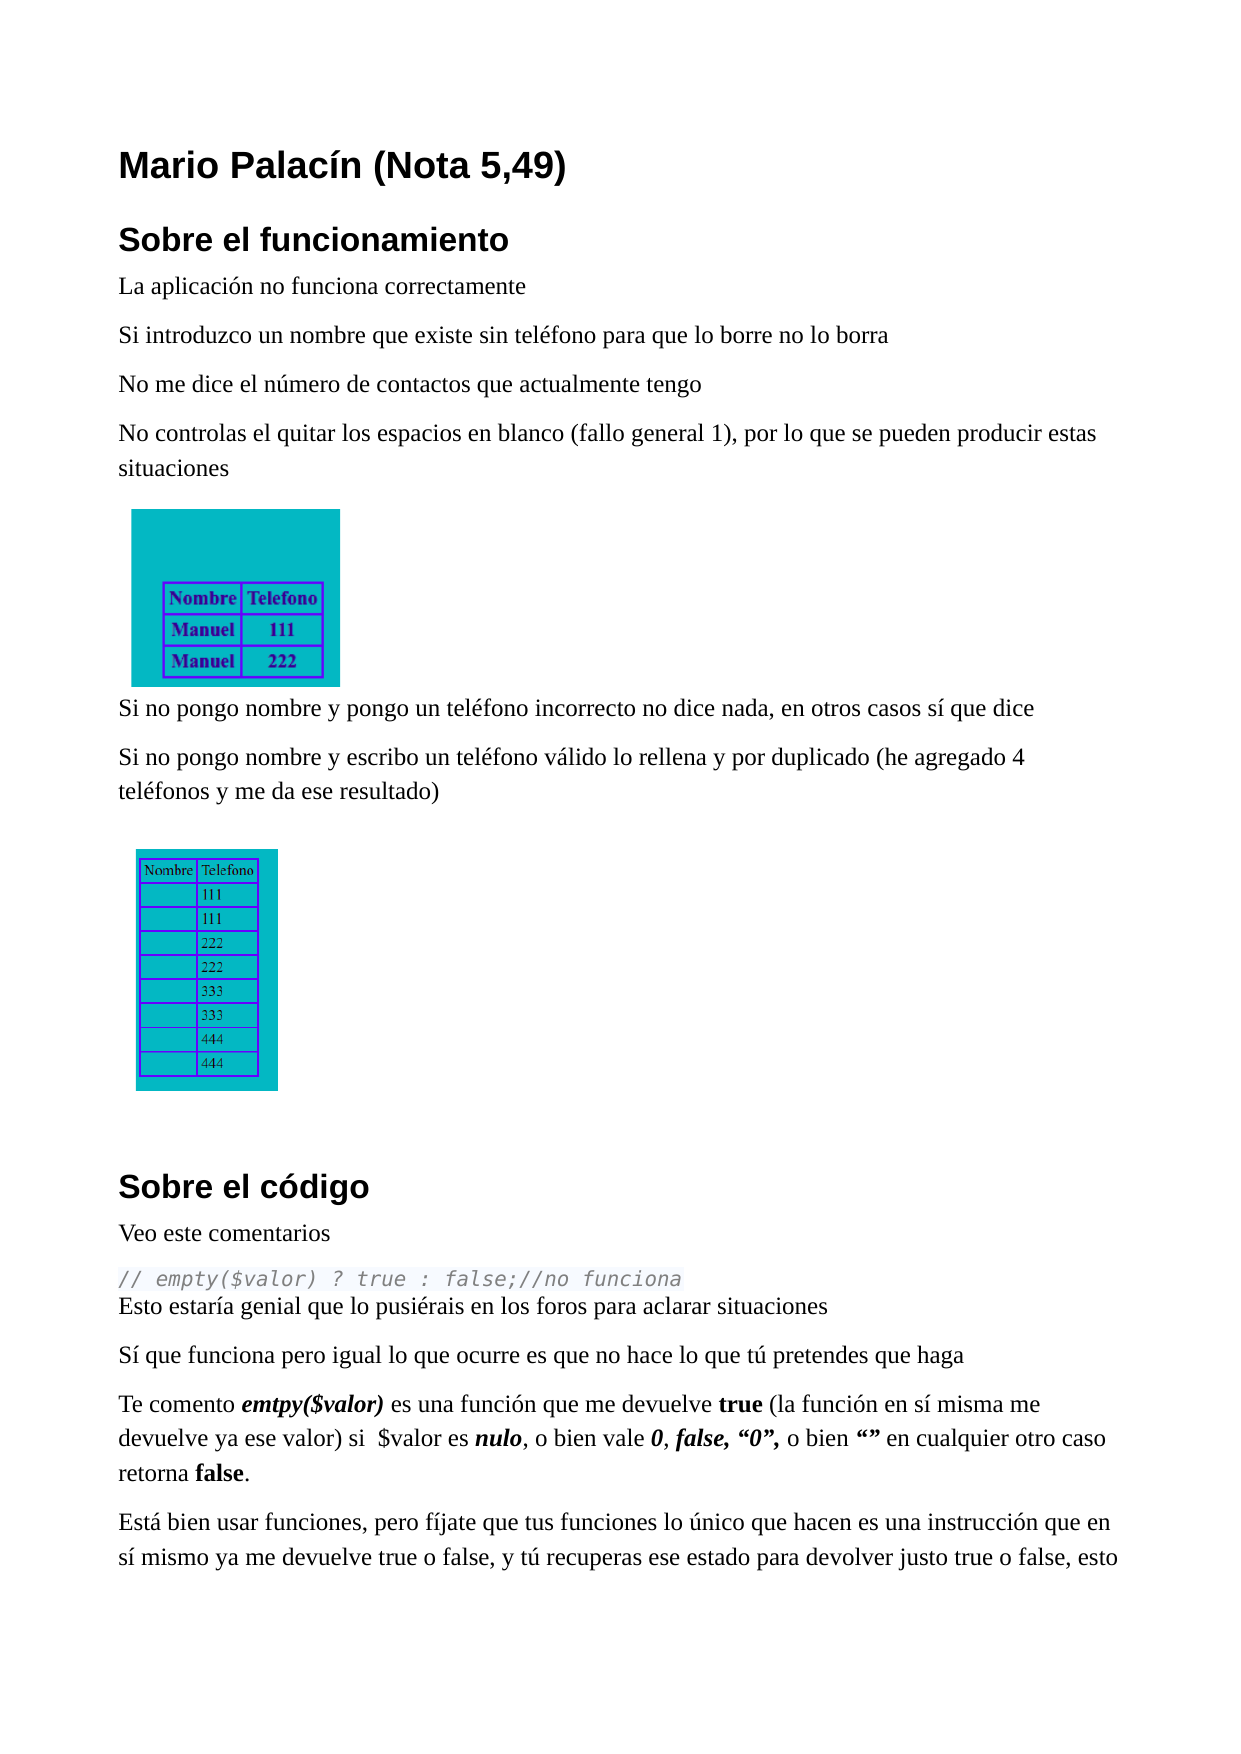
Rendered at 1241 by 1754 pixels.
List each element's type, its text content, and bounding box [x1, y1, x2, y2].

text Veo este comentarios [118, 1218, 1122, 1246]
subtitle Sobre el código [118, 1166, 1122, 1205]
text Está bien usar funciones, pero fíjate que tus funciones lo único que hacen es una instrucción que en sí mismo ya me devuelve true o false, y tú recuperas ese estado para devolver justo true o false, esto [118, 1507, 1122, 1570]
text Esto estaría genial que lo pusiérais en los foros para aclarar situaciones [118, 1291, 1122, 1320]
subtitle Sobre el funcionamiento [118, 220, 1122, 259]
picture [135, 849, 278, 1091]
text No me dice el número de contactos que actualmente tengo [118, 369, 1122, 398]
text Si introduzco un nombre que existe sin teléfono para que lo borre no lo borra [118, 320, 1122, 349]
text La aplicación no funciona correctamente [118, 271, 1122, 300]
subtitle Mario Palacín (Nota 5,49) [118, 143, 1122, 187]
text Si no pongo nombre y pongo un teléfono incorrecto no dice nada, en otros casos sí que dice [118, 502, 1122, 722]
text Si no pongo nombre y escribo un teléfono válido lo rellena y por duplicado (he agregado 4 teléfonos y me da ese resultado) [118, 742, 1122, 805]
text No controlas el quitar los espacios en blanco (fallo general 1), por lo que se pueden producir estas situaciones [118, 418, 1122, 482]
text Sí que funciona pero igual lo que ocurre es que no hace lo que tú pretendes que haga [118, 1340, 1122, 1369]
picture [131, 509, 340, 687]
text // empty($valor) ? true : false;//no funciona [118, 1267, 1122, 1291]
text Te comento emtpy($valor) es una función que me devuelve true (la función en sí misma me devuelve ya ese valor) si $valor es nulo, o bien vale 0, false, “0”, o bien “” en cualquier otro caso retorna false. [118, 1389, 1122, 1487]
